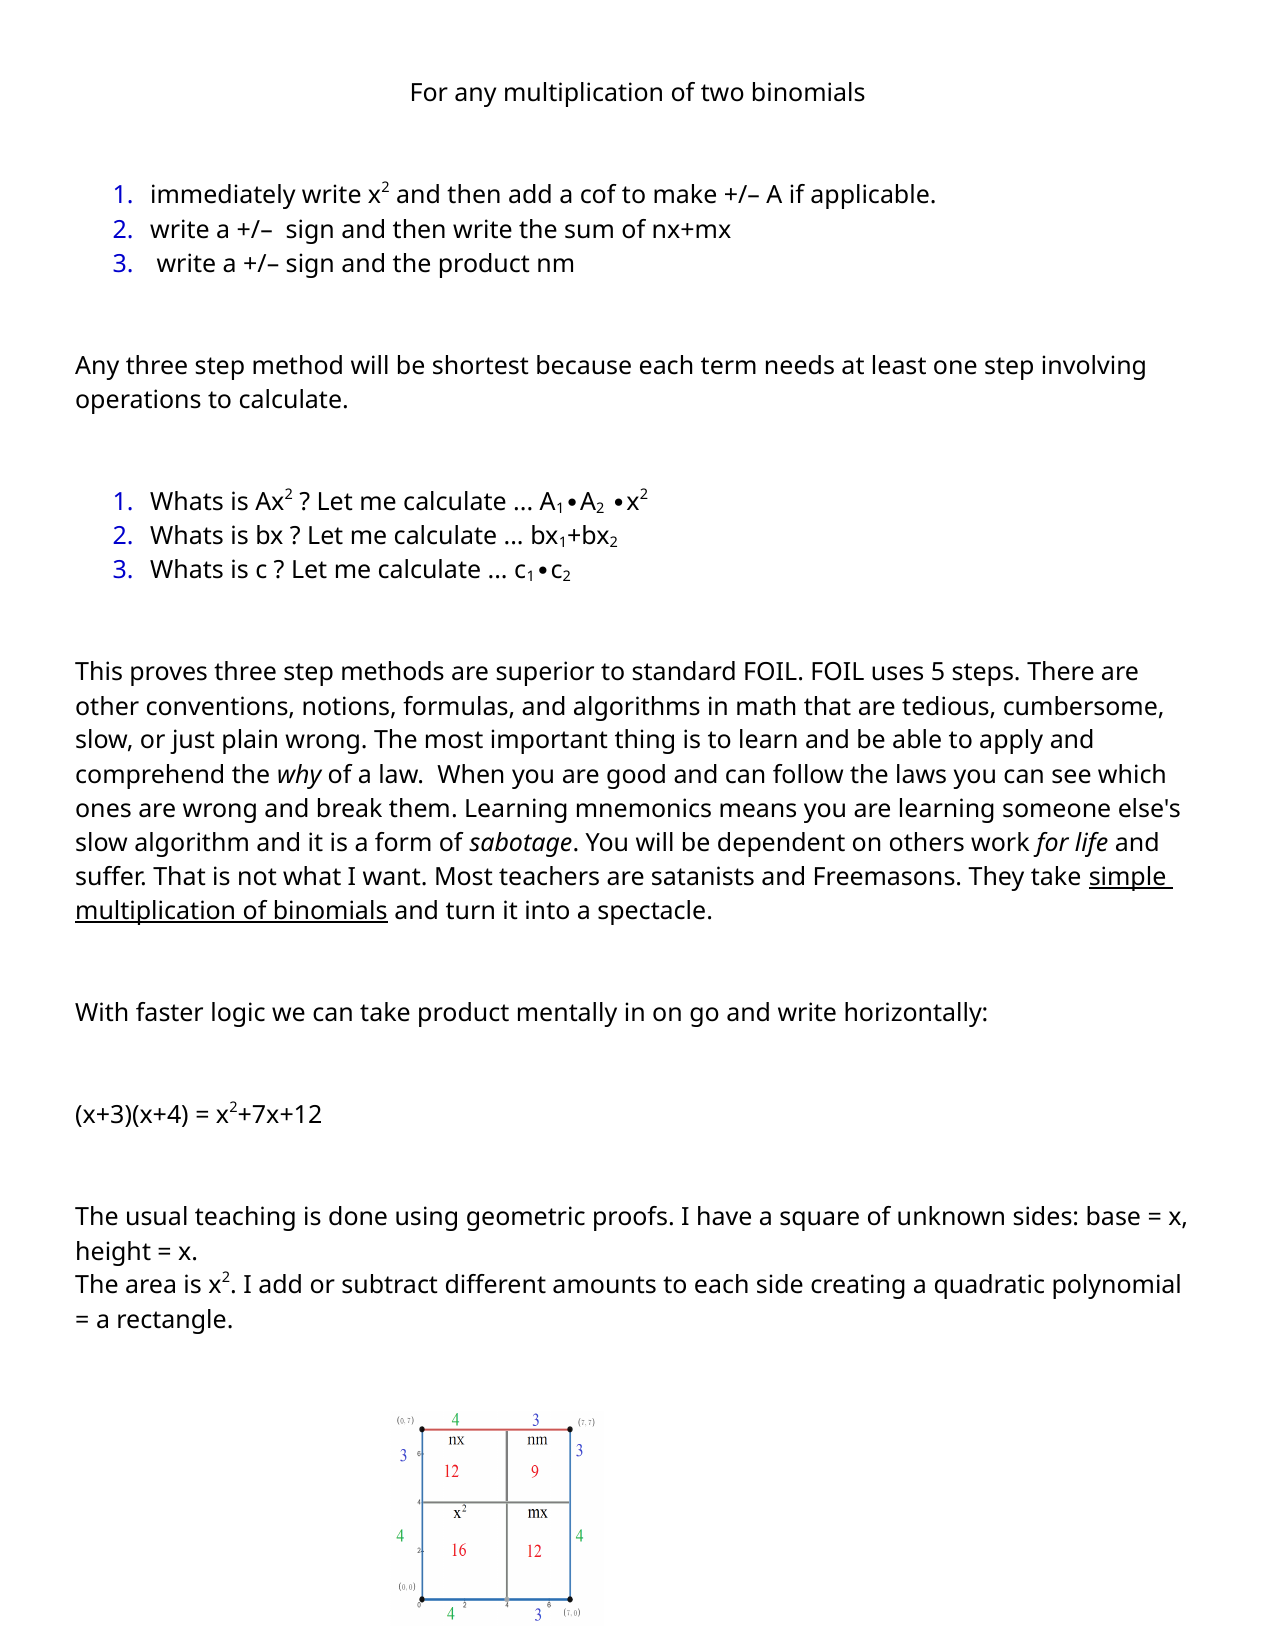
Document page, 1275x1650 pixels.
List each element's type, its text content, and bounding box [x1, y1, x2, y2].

text With faster logic we can take product mentally in on go and write horizontally: [75, 995, 1200, 1029]
list Whats is c ? Let me calculate ... c1∙c2 [112, 552, 1200, 586]
list Whats is Ax2 ? Let me calculate ... A1∙A2 ∙x2 [112, 484, 1200, 518]
text This proves three step methods are superior to standard FOIL. FOIL uses 5 steps. There are other conventions, notions, formulas, and algorithms in math that are tedious, cumbersome, slow, or just plain wrong. The most important thing is to learn and be able to apply and comprehend the why of a law. When you are good and can follow the laws you can see which ones are wrong and break them. Learning mnemonics means you are learning someone else's slow algorithm and it is a form of sabotage. You will be dependent on others work for life and suffer. That is not what I want. Most teachers are satanists and Freemasons. They take simple multiplication of binomials and turn it into a spectacle. [75, 654, 1200, 927]
list write a +/– sign and the product nm [112, 245, 1200, 279]
text For any multiplication of two binomials [75, 75, 1200, 109]
text Any three step method will be shortest because each term needs at least one step involving operations to calculate. [75, 347, 1200, 416]
list Whats is bx ? Let me calculate ... bx1+bx2 [112, 518, 1200, 552]
text The usual teaching is done using geometric proofs. I have a square of unknown sides: base = x, height = x. [75, 1199, 1200, 1267]
text The area is x2. I add or subtract different amounts to each side creating a quadratic polynomial = a rectangle. [75, 1267, 1200, 1335]
text (x+3)(x+4) = x2+7x+12 [75, 1097, 1200, 1131]
list immediately write x2 and then add a cof to make +/– A if applicable. [112, 177, 1200, 211]
list write a +/– sign and then write the sum of nx+mx [112, 211, 1200, 245]
